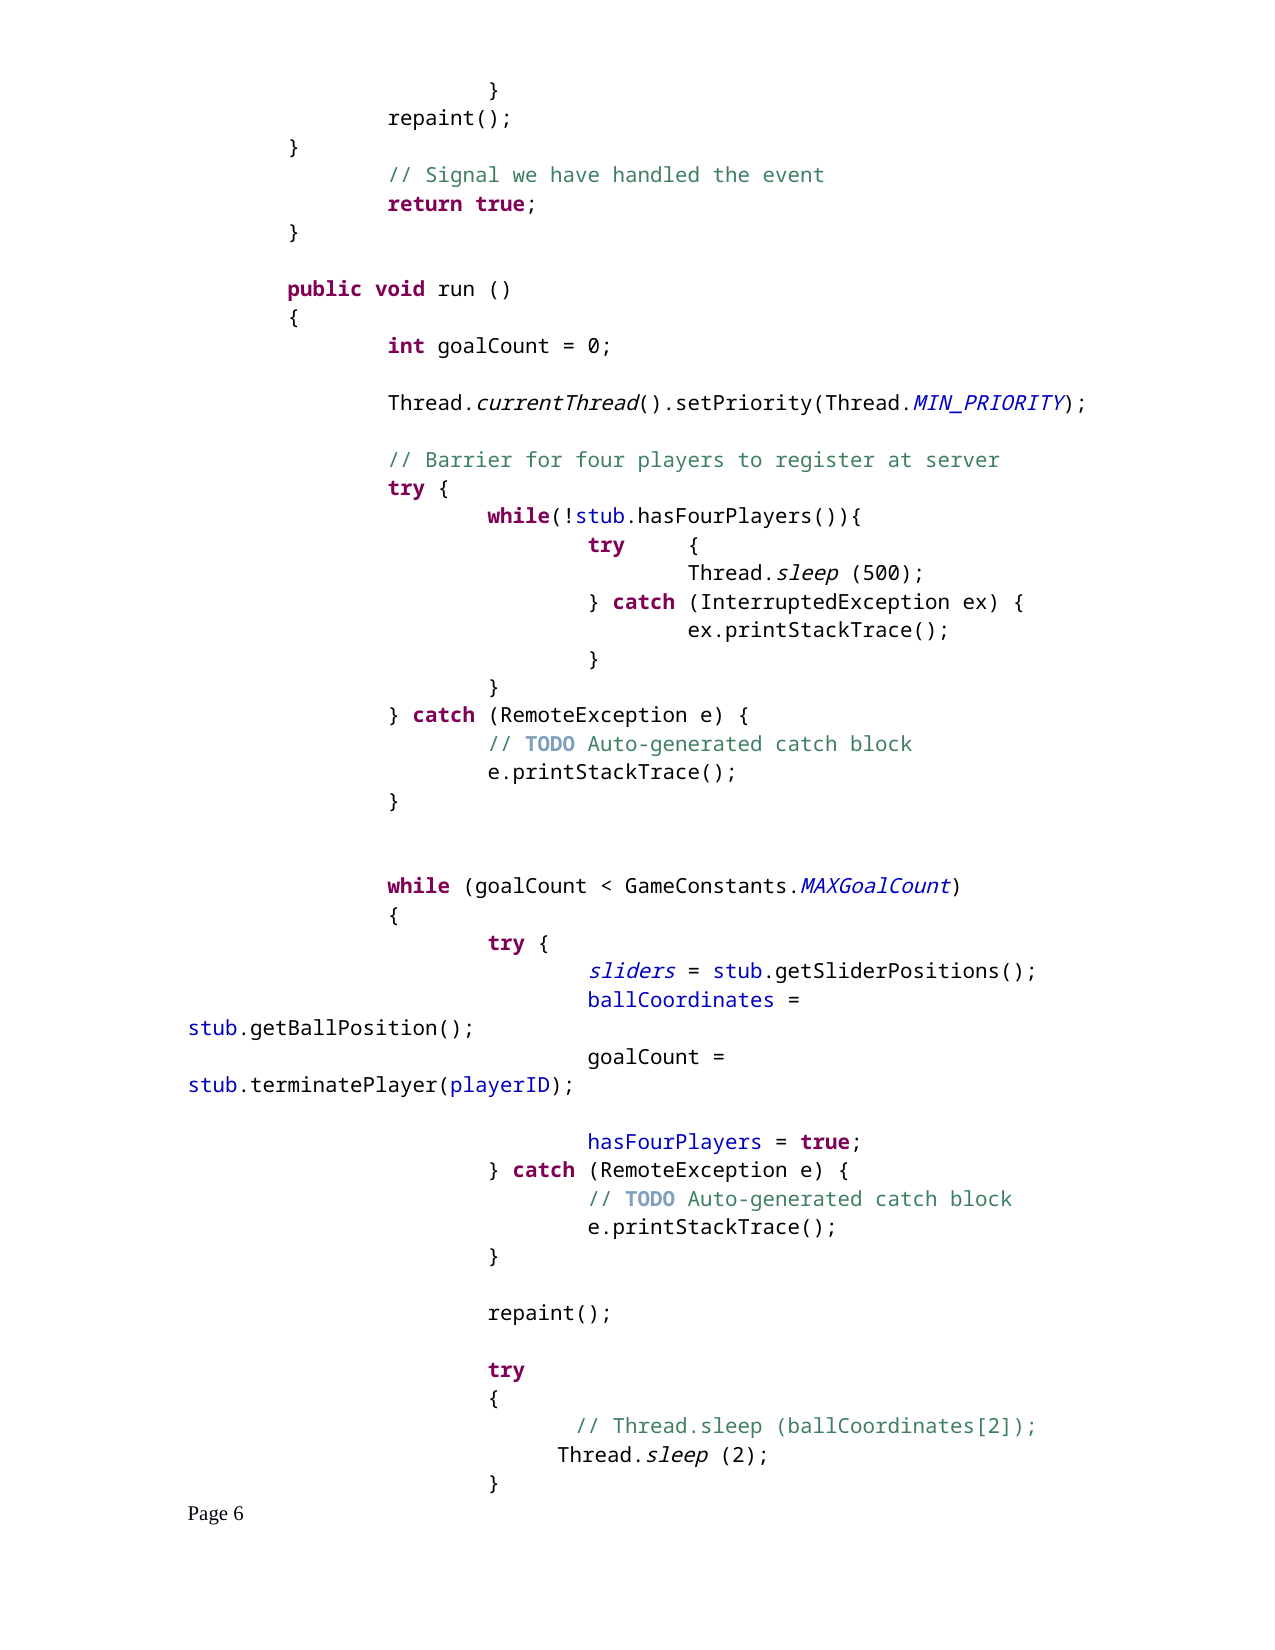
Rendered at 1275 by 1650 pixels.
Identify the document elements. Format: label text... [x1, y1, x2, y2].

text } [187, 1241, 1087, 1269]
text // TODO Auto-generated catch block [187, 729, 1087, 757]
text sliders = stub.getSliderPositions(); [187, 957, 1087, 985]
text // TODO Auto-generated catch block [187, 1184, 1087, 1212]
text } catch (InterruptedException ex) { [187, 587, 1087, 615]
text public void run () [187, 274, 1087, 302]
text // Signal we have handled the event [187, 160, 1087, 189]
text } [187, 217, 1087, 246]
text hasFourPlayers = true; [187, 1127, 1087, 1156]
text { [187, 900, 1087, 928]
text } [187, 75, 1087, 103]
text } [187, 644, 1087, 672]
text Thread.sleep (500); [187, 558, 1087, 587]
text { [187, 302, 1087, 331]
text // Barrier for four players to register at server [187, 445, 1087, 473]
text } catch (RemoteException e) { [187, 701, 1087, 729]
text int goalCount = 0; [187, 331, 1087, 359]
text repaint(); [187, 1298, 1087, 1326]
text while (goalCount < GameConstants.MAXGoalCount) [187, 871, 1087, 900]
text { [187, 1383, 1087, 1412]
text e.printStackTrace(); [187, 757, 1087, 786]
text Thread.sleep (2); [187, 1440, 1087, 1468]
text ex.printStackTrace(); [187, 615, 1087, 644]
text try { [187, 530, 1087, 558]
text e.printStackTrace(); [187, 1212, 1087, 1241]
text try [187, 1355, 1087, 1383]
text while(!stub.hasFourPlayers()){ [187, 502, 1087, 530]
text try { [187, 928, 1087, 957]
text } [187, 1468, 1087, 1497]
text try { [187, 473, 1087, 502]
text } [187, 132, 1087, 160]
text } catch (RemoteException e) { [187, 1156, 1087, 1184]
text } [187, 786, 1087, 814]
text goalCount = stub.terminatePlayer(playerID); [187, 1042, 1087, 1099]
text } [187, 672, 1087, 701]
text // Thread.sleep (ballCoordinates[2]); [187, 1412, 1087, 1440]
text return true; [187, 189, 1087, 217]
text Thread.currentThread().setPriority(Thread.MIN_PRIORITY); [187, 388, 1087, 416]
text ballCoordinates = stub.getBallPosition(); [187, 985, 1087, 1042]
text repaint(); [187, 103, 1087, 132]
